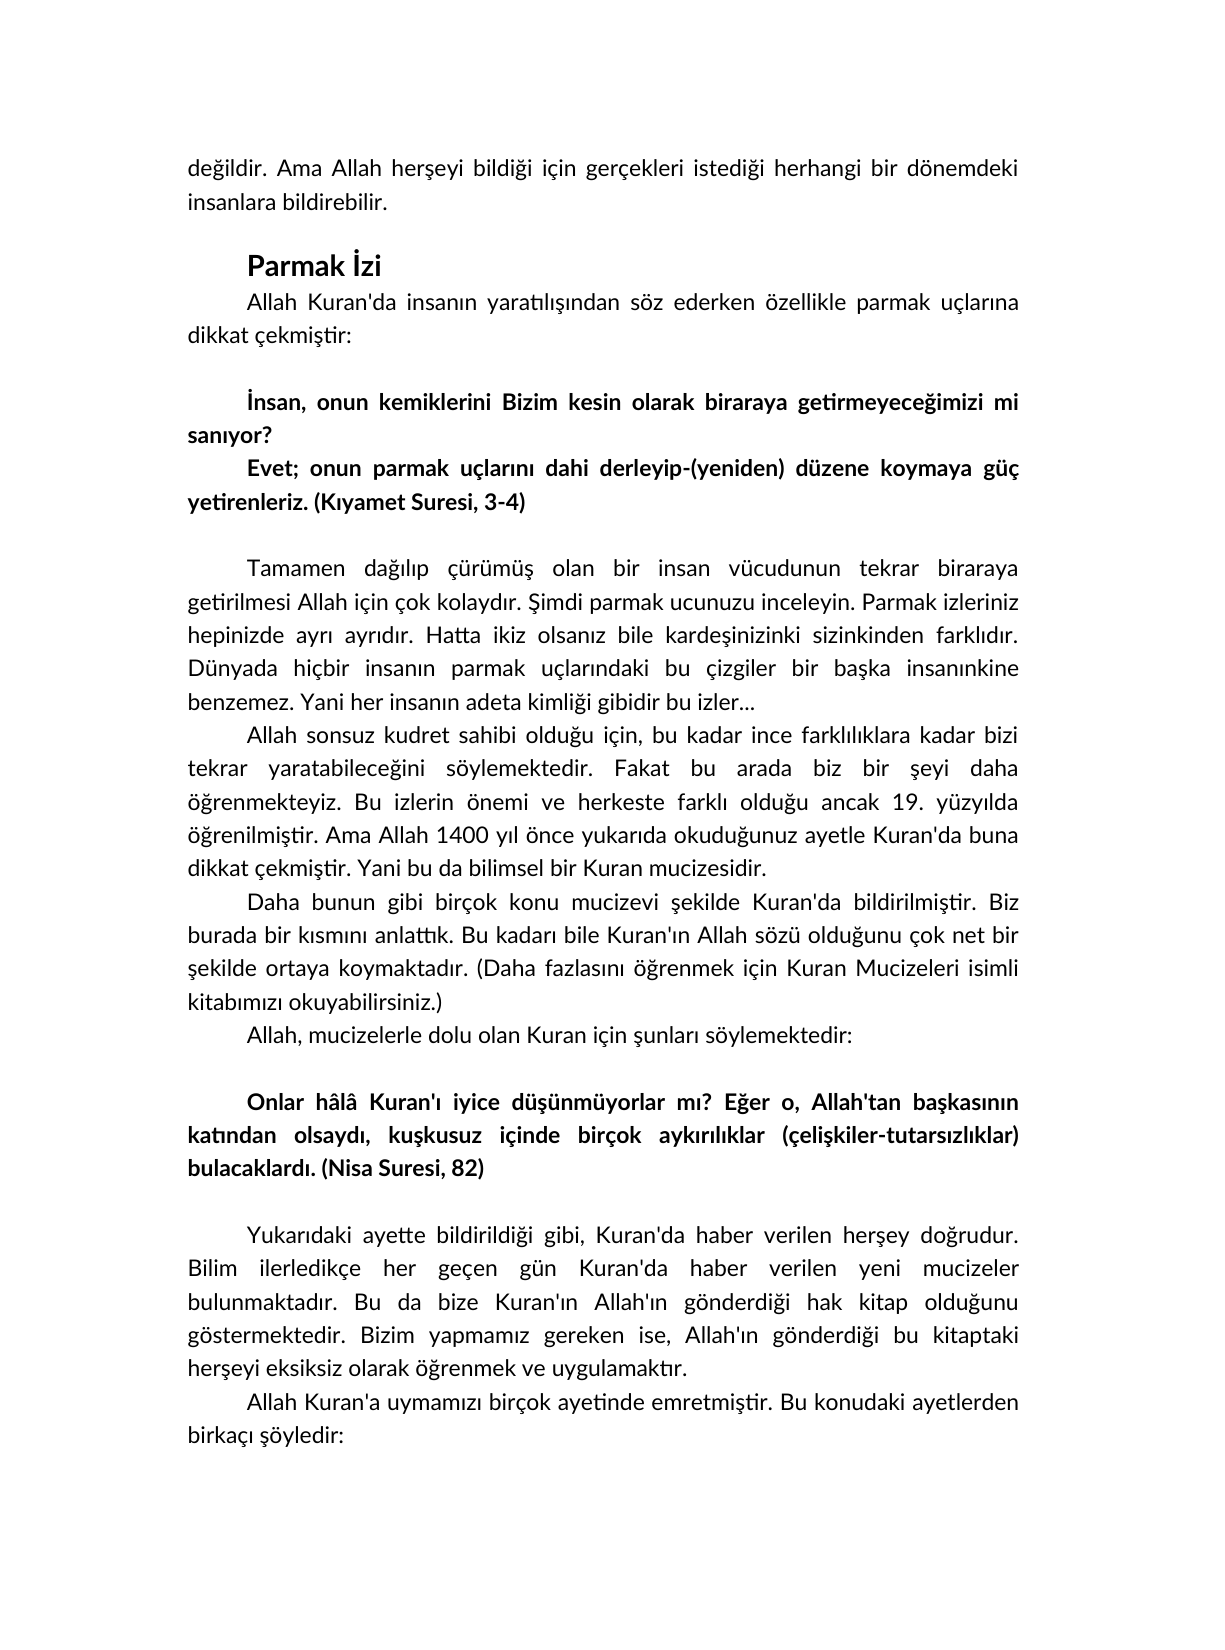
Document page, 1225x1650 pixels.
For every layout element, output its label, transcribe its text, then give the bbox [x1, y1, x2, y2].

text Allah sonsuz kudret sahibi olduğu için, bu kadar ince farklılıklara kadar bizi tekrar yaratabileceğini söylemektedir. Fakat bu arada biz bir şeyi daha öğrenmekteyiz. Bu izlerin önemi ve herkeste farklı olduğu ancak 19. yüzyılda öğrenilmiştir. Ama Allah 1400 yıl önce yukarıda okuduğunuz ayetle Kuran'da buna dikkat çekmiştir. Yani bu da bilimsel bir Kuran mucizesidir. [187, 717, 1020, 883]
text Allah, mucizelerle dolu olan Kuran için şunları söylemektedir: [187, 1017, 1020, 1050]
text Yukarıdaki ayette bildirildiği gibi, Kuran'da haber verilen herşey doğrudur. Bilim ilerledikçe her geçen gün Kuran'da haber verilen yeni mucizeler bulunmaktadır. Bu da bize Kuran'ın Allah'ın gönderdiği hak kitap olduğunu göstermektedir. Bizim yapmamız gereken ise, Allah'ın gönderdiği bu kitaptaki herşeyi eksiksiz olarak öğrenmek ve uygulamaktır. [187, 1217, 1020, 1383]
text Tamamen dağılıp çürümüş olan bir insan vücudunun tekrar biraraya getirilmesi Allah için çok kolaydır. Şimdi parmak ucunuzu inceleyin. Parmak izleriniz hepinizde ayrı ayrıdır. Hatta ikiz olsanız bile kardeşinizinki sizinkinden farklıdır. Dünyada hiçbir insanın parmak uçlarındaki bu çizgiler bir başka insanınkine benzemez. Yani her insanın adeta kimliği gibidir bu izler... [187, 550, 1020, 717]
text Parmak İzi [187, 250, 1020, 283]
text Onlar hâlâ Kuran'ı iyice düşünmüyorlar mı? Eğer o, Allah'tan başkasının katından olsaydı, kuşkusuz içinde birçok aykırılıklar (çelişkiler-tutarsızlıklar) bulacaklardı. (Nisa Suresi, 82) [187, 1083, 1020, 1183]
text İnsan, onun kemiklerini Bizim kesin olarak biraraya getirmeyeceğimizi mi sanıyor? [187, 383, 1020, 450]
text Evet; onun parmak uçlarını dahi derleyip-(yeniden) düzene koymaya güç yetirenleriz. (Kıyamet Suresi, 3-4) [187, 450, 1020, 517]
text Allah Kuran'a uymamızı birçok ayetinde emretmiştir. Bu konudaki ayetlerden birkaçı şöyledir: [187, 1383, 1020, 1450]
text Daha bunun gibi birçok konu mucizevi şekilde Kuran'da bildirilmiştir. Biz burada bir kısmını anlattık. Bu kadarı bile Kuran'ın Allah sözü olduğunu çok net bir şekilde ortaya koymaktadır. (Daha fazlasını öğrenmek için Kuran Mucizeleri isimli kitabımızı okuyabilirsiniz.) [187, 883, 1020, 1017]
text değildir. Ama Allah herşeyi bildiği için gerçekleri istediği herhangi bir dönemdeki insanlara bildirebilir. [187, 150, 1020, 217]
text Allah Kuran'da insanın yaratılışından söz ederken özellikle parmak uçlarına dikkat çekmiştir: [187, 283, 1020, 350]
